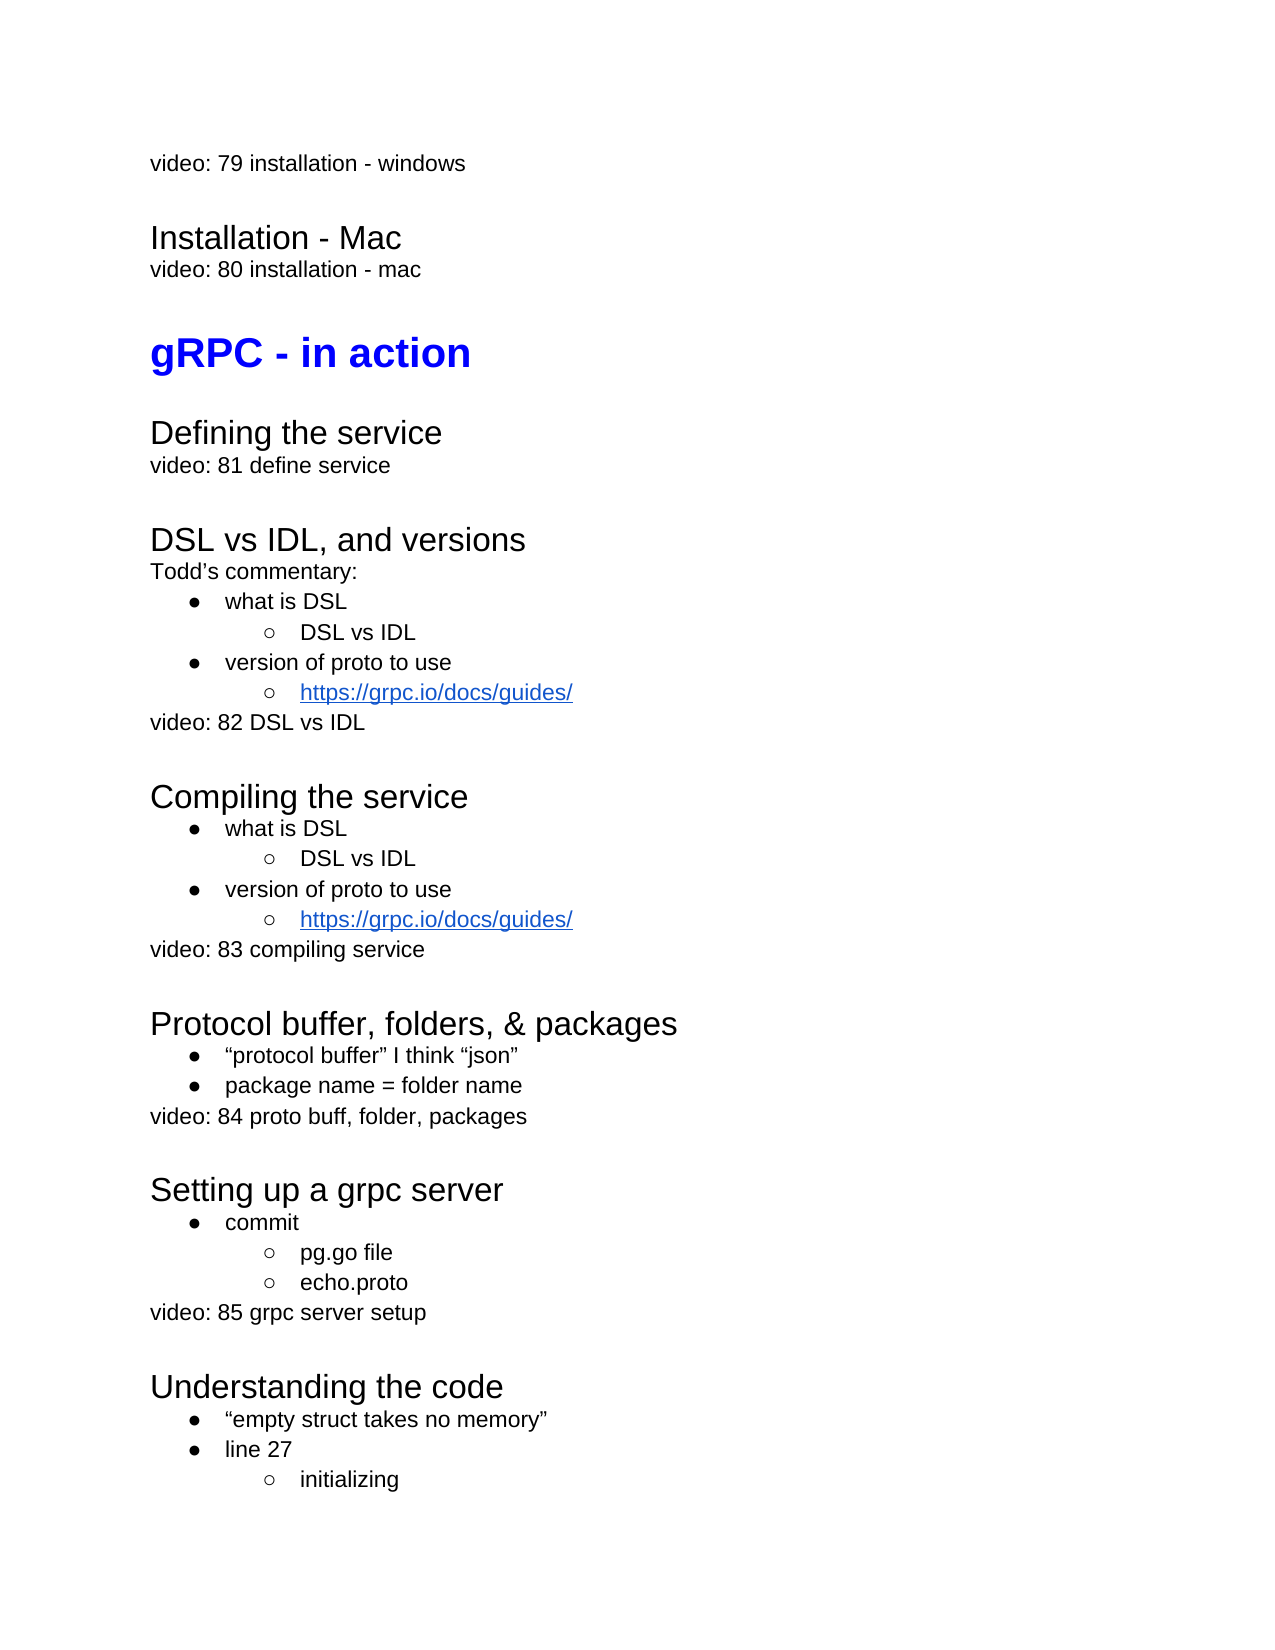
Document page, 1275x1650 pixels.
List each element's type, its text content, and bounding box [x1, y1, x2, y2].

list https://grpc.io/docs/guides/ [262, 906, 1125, 932]
list commit [187, 1209, 1125, 1235]
list DSL vs IDL [262, 845, 1125, 872]
list DSL vs IDL [262, 618, 1125, 645]
subtitle gRPC - in action [150, 328, 1125, 376]
text video: 81 define service [150, 452, 1125, 478]
text video: 84 proto buff, folder, packages [150, 1103, 1125, 1129]
subtitle Defining the service [150, 413, 1125, 452]
text video: 80 installation - mac [150, 256, 1125, 282]
list what is DSL [187, 588, 1125, 614]
subtitle Protocol buffer, folders, & packages [150, 1004, 1125, 1042]
subtitle Setting up a grpc server [150, 1170, 1125, 1209]
text video: 85 grpc server setup [150, 1299, 1125, 1326]
list what is DSL [187, 815, 1125, 842]
list line 27 [187, 1436, 1125, 1462]
text video: 82 DSL vs IDL [150, 709, 1125, 735]
text Todd’s commentary: [150, 558, 1125, 584]
list “protocol buffer” I think “json” [187, 1042, 1125, 1068]
list initializing [262, 1466, 1125, 1492]
text video: 79 installation - windows [150, 150, 1125, 176]
list pg.go file [262, 1239, 1125, 1265]
list echo.proto [262, 1269, 1125, 1296]
list https://grpc.io/docs/guides/ [262, 679, 1125, 705]
subtitle Compiling the service [150, 777, 1125, 815]
text video: 83 compiling service [150, 936, 1125, 962]
list version of proto to use [187, 649, 1125, 675]
list version of proto to use [187, 876, 1125, 902]
subtitle Installation - Mac [150, 218, 1125, 256]
subtitle DSL vs IDL, and versions [150, 519, 1125, 558]
list “empty struct takes no memory” [187, 1406, 1125, 1432]
subtitle Understanding the code [150, 1367, 1125, 1406]
list package name = folder name [187, 1072, 1125, 1099]
